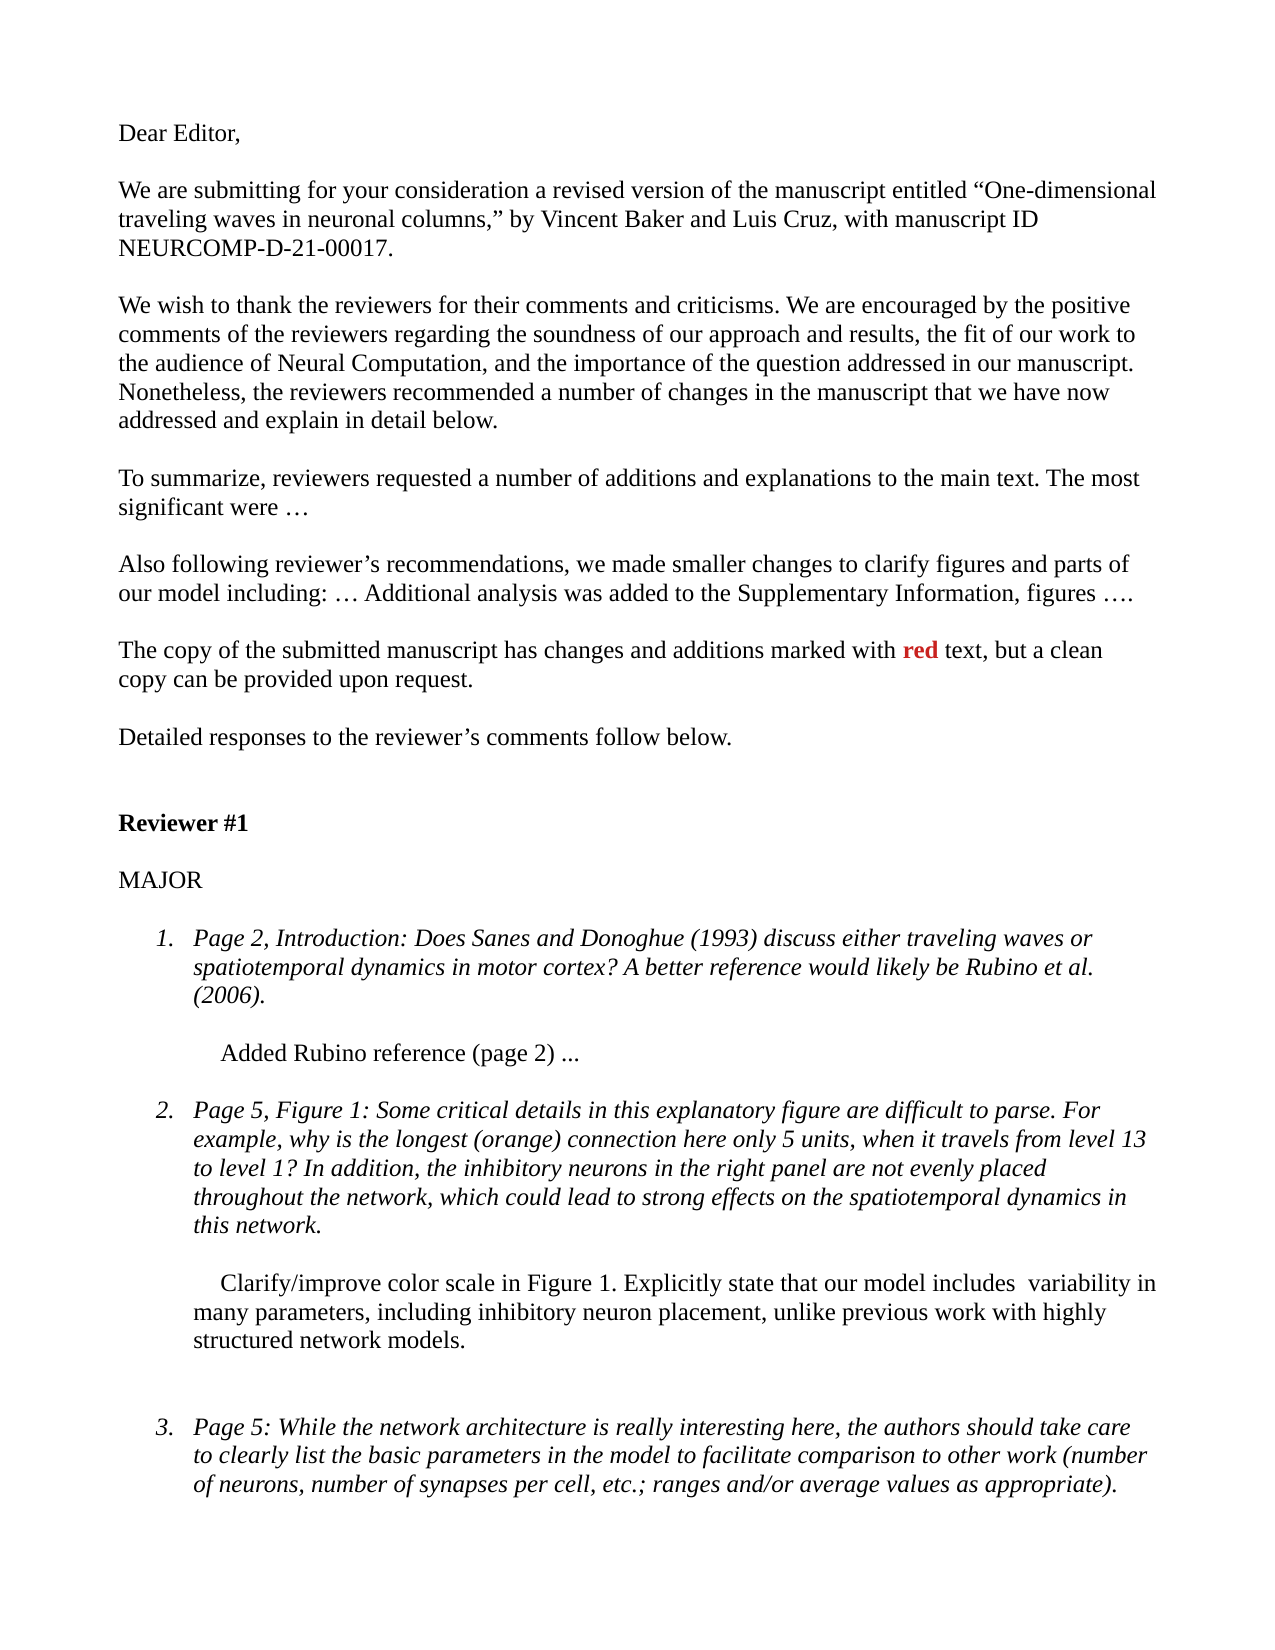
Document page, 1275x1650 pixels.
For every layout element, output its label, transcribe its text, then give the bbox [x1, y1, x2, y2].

text To summarize, reviewers requested a number of additions and explanations to the main text. The most significant were … [118, 463, 1157, 521]
text Added Rubino reference (page 2) ... [193, 1038, 1157, 1067]
text We are submitting for your consideration a revised version of the manuscript entitled “One-dimensional traveling waves in neuronal columns,” by Vincent Baker and Luis Cruz, with manuscript ID NEURCOMP-D-21-00017. [118, 176, 1157, 262]
list Page 2, Introduction: Does Sanes and Donoghue (1993) discuss either traveling waves or spatiotemporal dynamics in motor cortex? A better reference would likely be Rubino et al. (2006). [156, 923, 1157, 1009]
text Detailed responses to the reviewer’s comments follow below. [118, 722, 1157, 751]
list Page 5, Figure 1: Some critical details in this explanatory figure are difficult to parse. For example, why is the longest (orange) connection here only 5 units, when it travels from level 13 to level 1? In addition, the inhibitory neurons in the right panel are not evenly placed throughout the network, which could lead to strong effects on the spatiotemporal dynamics in this network. [156, 1096, 1157, 1239]
text Dear Editor, [118, 118, 1157, 147]
text The copy of the submitted manuscript has changes and additions marked with red text, but a clean copy can be provided upon request. [118, 636, 1157, 693]
text Reviewer #1 [118, 808, 1157, 837]
list Page 5: While the network architecture is really interesting here, the authors should take care to clearly list the basic parameters in the model to facilitate comparison to other work (number of neurons, number of synapses per cell, etc.; ranges and/or average values as appropriate). [156, 1412, 1157, 1498]
text Also following reviewer’s recommendations, we made smaller changes to clarify figures and parts of our model including: … Additional analysis was added to the Supplementary Information, figures …. [118, 549, 1157, 607]
text We wish to thank the reviewers for their comments and criticisms. We are encouraged by the positive comments of the reviewers regarding the soundness of our approach and results, the fit of our work to the audience of Neural Computation, and the importance of the question addressed in our manuscript. Nonetheless, the reviewers recommended a number of changes in the manuscript that we have now addressed and explain in detail below. [118, 291, 1157, 434]
text Clarify/improve color scale in Figure 1. Explicitly state that our model includes variability in many parameters, including inhibitory neuron placement, unlike previous work with highly structured network models. [193, 1268, 1157, 1354]
text MAJOR [118, 866, 1157, 894]
